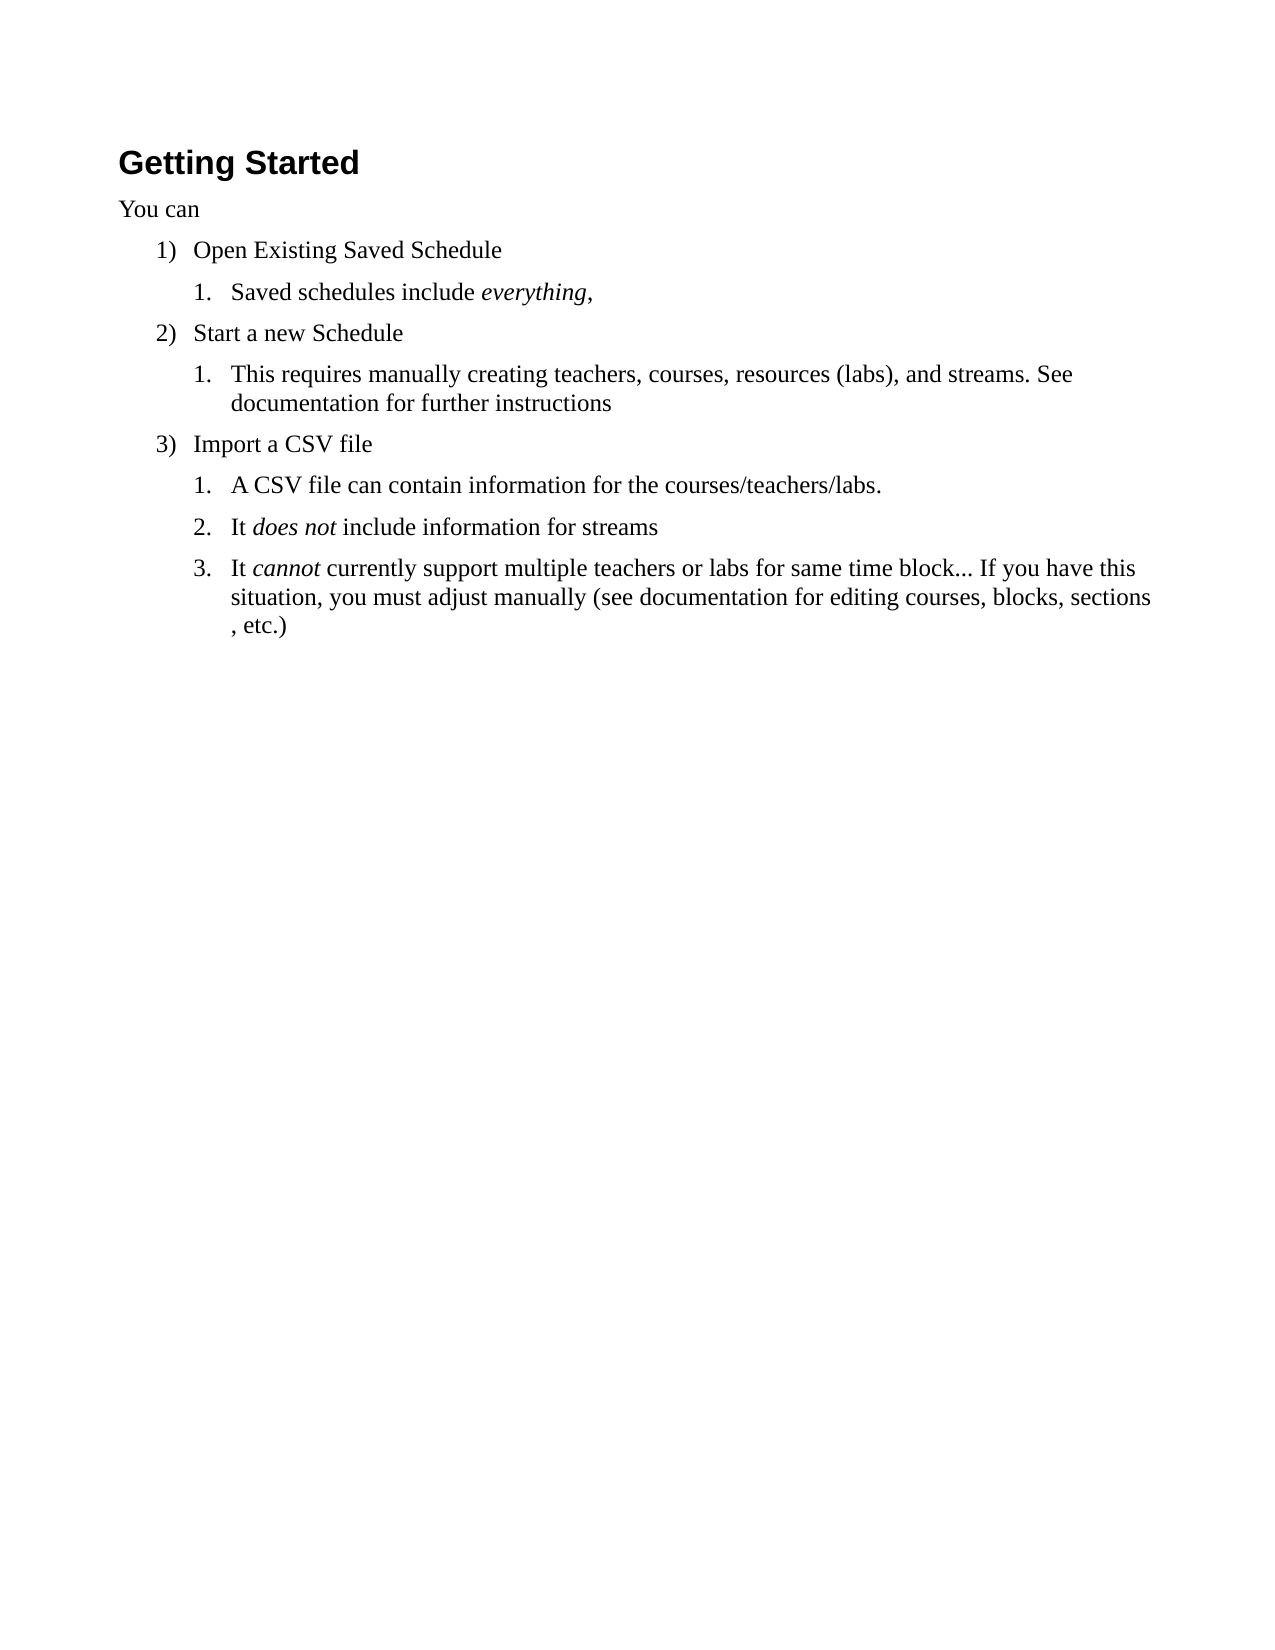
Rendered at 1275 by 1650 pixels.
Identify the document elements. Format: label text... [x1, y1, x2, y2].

subtitle Getting Started [118, 143, 1157, 182]
list A CSV file can contain information for the courses/teachers/labs. [193, 471, 1157, 499]
list Start a new Schedule [156, 318, 1157, 347]
text You can [118, 194, 1157, 223]
list Saved schedules include everything, [193, 277, 1157, 306]
list It cannot currently support multiple teachers or labs for same time block... If you have this situation, you must adjust manually (see documentation for editing courses, blocks, sections , etc.) [193, 553, 1157, 639]
list Import a CSV file [156, 429, 1157, 458]
list This requires manually creating teachers, courses, resources (labs), and streams. See documentation for further instructions [193, 359, 1157, 417]
list Open Existing Saved Schedule [156, 236, 1157, 264]
list It does not include information for streams [193, 512, 1157, 541]
